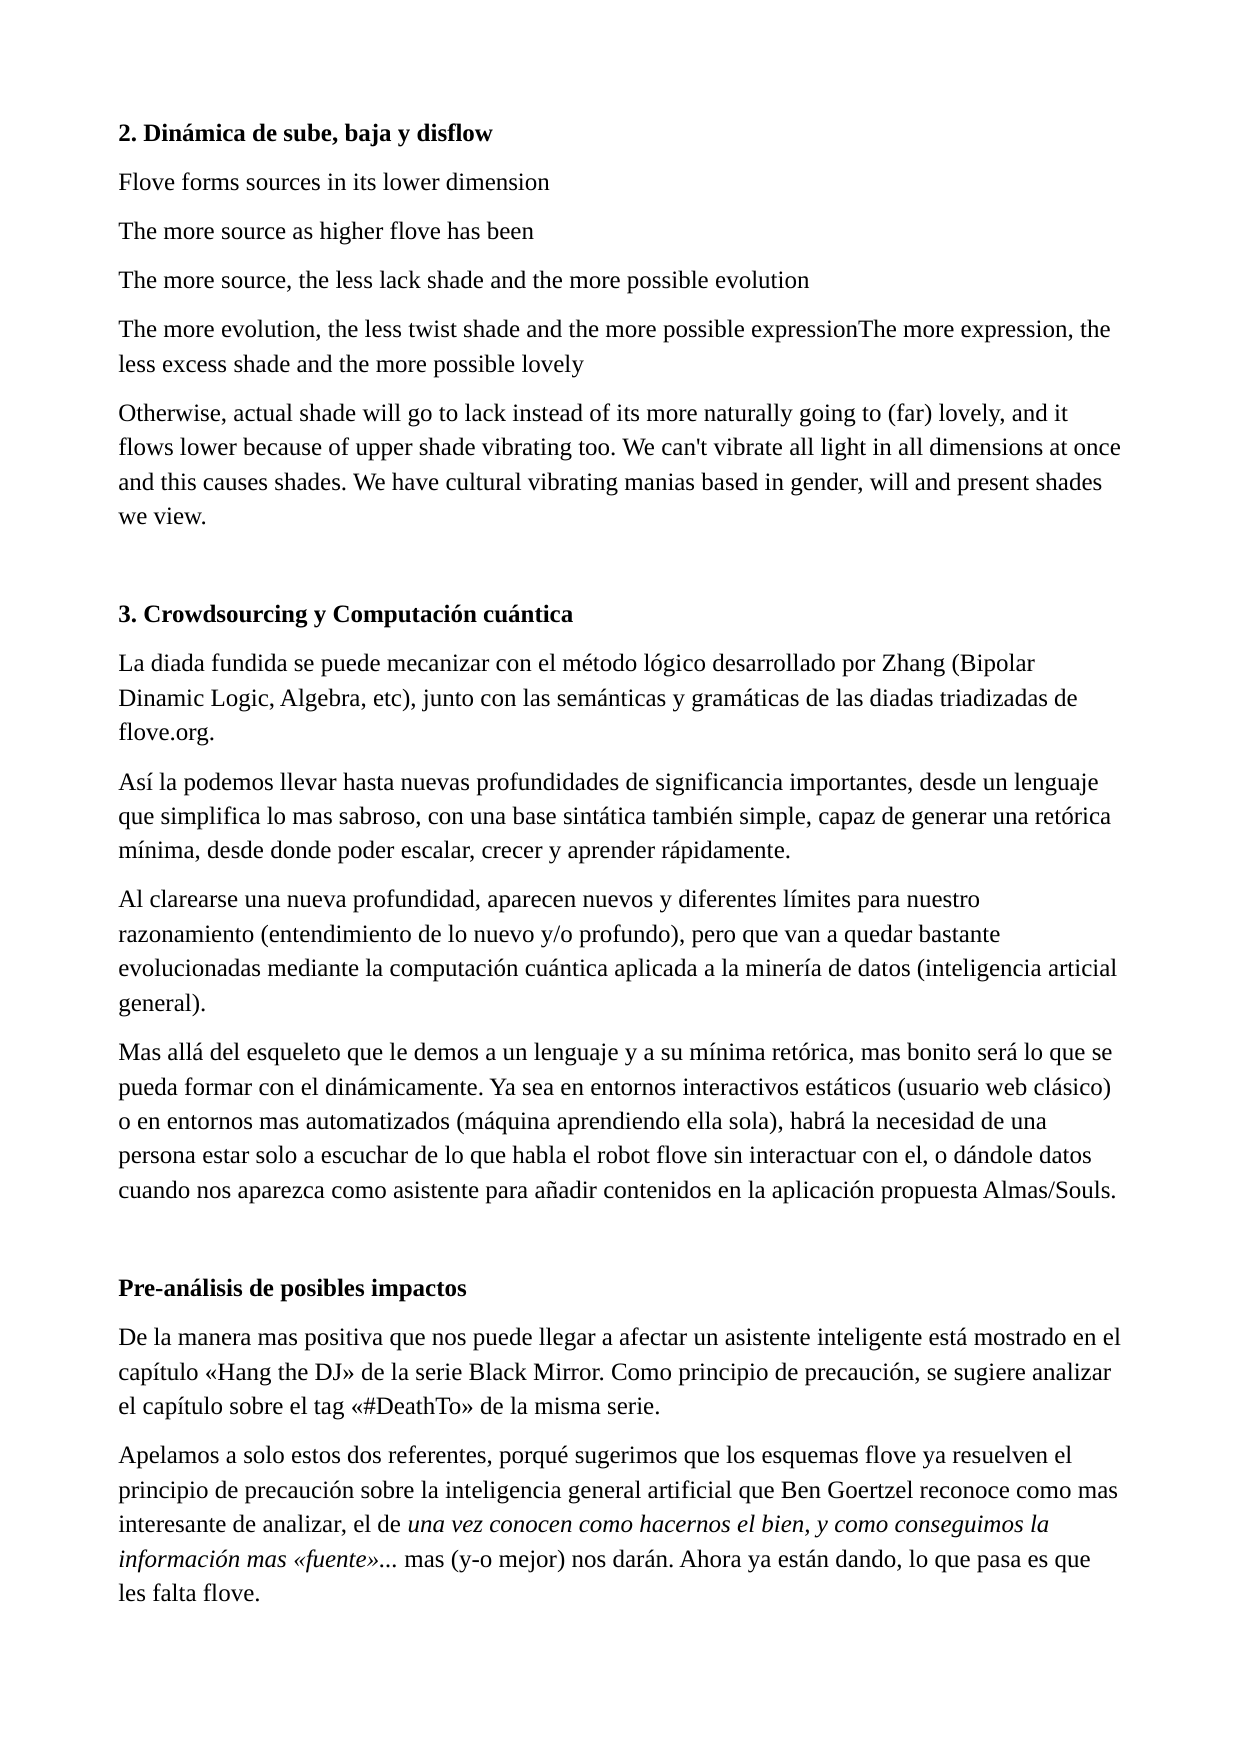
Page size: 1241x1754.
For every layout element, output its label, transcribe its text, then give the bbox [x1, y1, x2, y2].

text 2. Dinámica de sube, baja y disflow [118, 118, 1122, 147]
text La diada fundida se puede mecanizar con el método lógico desarrollado por Zhang (Bipolar Dinamic Logic, Algebra, etc), junto con las semánticas y gramáticas de las diadas triadizadas de flove.org. [118, 648, 1122, 746]
text 3. Crowdsourcing y Computación cuántica [118, 599, 1122, 628]
text The more source as higher flove has been [118, 216, 1122, 245]
text Así la podemos llevar hasta nuevas profundidades de significancia importantes, desde un lenguaje que simplifica lo mas sabroso, con una base sintática también simple, capaz de generar una retórica mínima, desde donde poder escalar, crecer y aprender rápidamente. [118, 767, 1122, 864]
text De la manera mas positiva que nos puede llegar a afectar un asistente inteligente está mostrado en el capítulo «Hang the DJ» de la serie Black Mirror. Como principio de precaución, se sugiere analizar el capítulo sobre el tag «#DeathTo» de la misma serie. [118, 1322, 1122, 1420]
text The more source, the less lack shade and the more possible evolution [118, 265, 1122, 294]
text Al clarearse una nueva profundidad, aparecen nuevos y diferentes límites para nuestro razonamiento (entendimiento de lo nuevo y/o profundo), pero que van a quedar bastante evolucionadas mediante la computación cuántica aplicada a la minería de datos (inteligencia articial general). [118, 884, 1122, 1017]
text Pre-análisis de posibles impactos [118, 1273, 1122, 1302]
text Mas allá del esqueleto que le demos a un lenguaje y a su mínima retórica, mas bonito será lo que se pueda formar con el dinámicamente. Ya sea en entornos interactivos estáticos (usuario web clásico) o en entornos mas automatizados (máquina aprendiendo ella sola), habrá la necesidad de una persona estar solo a escuchar de lo que habla el robot flove sin interactuar con el, o dándole datos cuando nos aparezca como asistente para añadir contenidos en la aplicación propuesta Almas/Souls. [118, 1037, 1122, 1204]
text Flove forms sources in its lower dimension [118, 167, 1122, 196]
text Apelamos a solo estos dos referentes, porqué sugerimos que los esquemas flove ya resuelven el principio de precaución sobre la inteligencia general artificial que Ben Goertzel reconoce como mas interesante de analizar, el de una vez conocen como hacernos el bien, y como conseguimos la información mas «fuente»... mas (y-o mejor) nos darán. Ahora ya están dando, lo que pasa es que les falta flove. [118, 1440, 1122, 1607]
text The more evolution, the less twist shade and the more possible expressionThe more expression, the less excess shade and the more possible lovely [118, 314, 1122, 378]
text Otherwise, actual shade will go to lack instead of its more naturally going to (far) lovely, and it flows lower because of upper shade vibrating too. We can't vibrate all light in all dimensions at once and this causes shades. We have cultural vibrating manias based in gender, will and present shades we view. [118, 398, 1122, 530]
